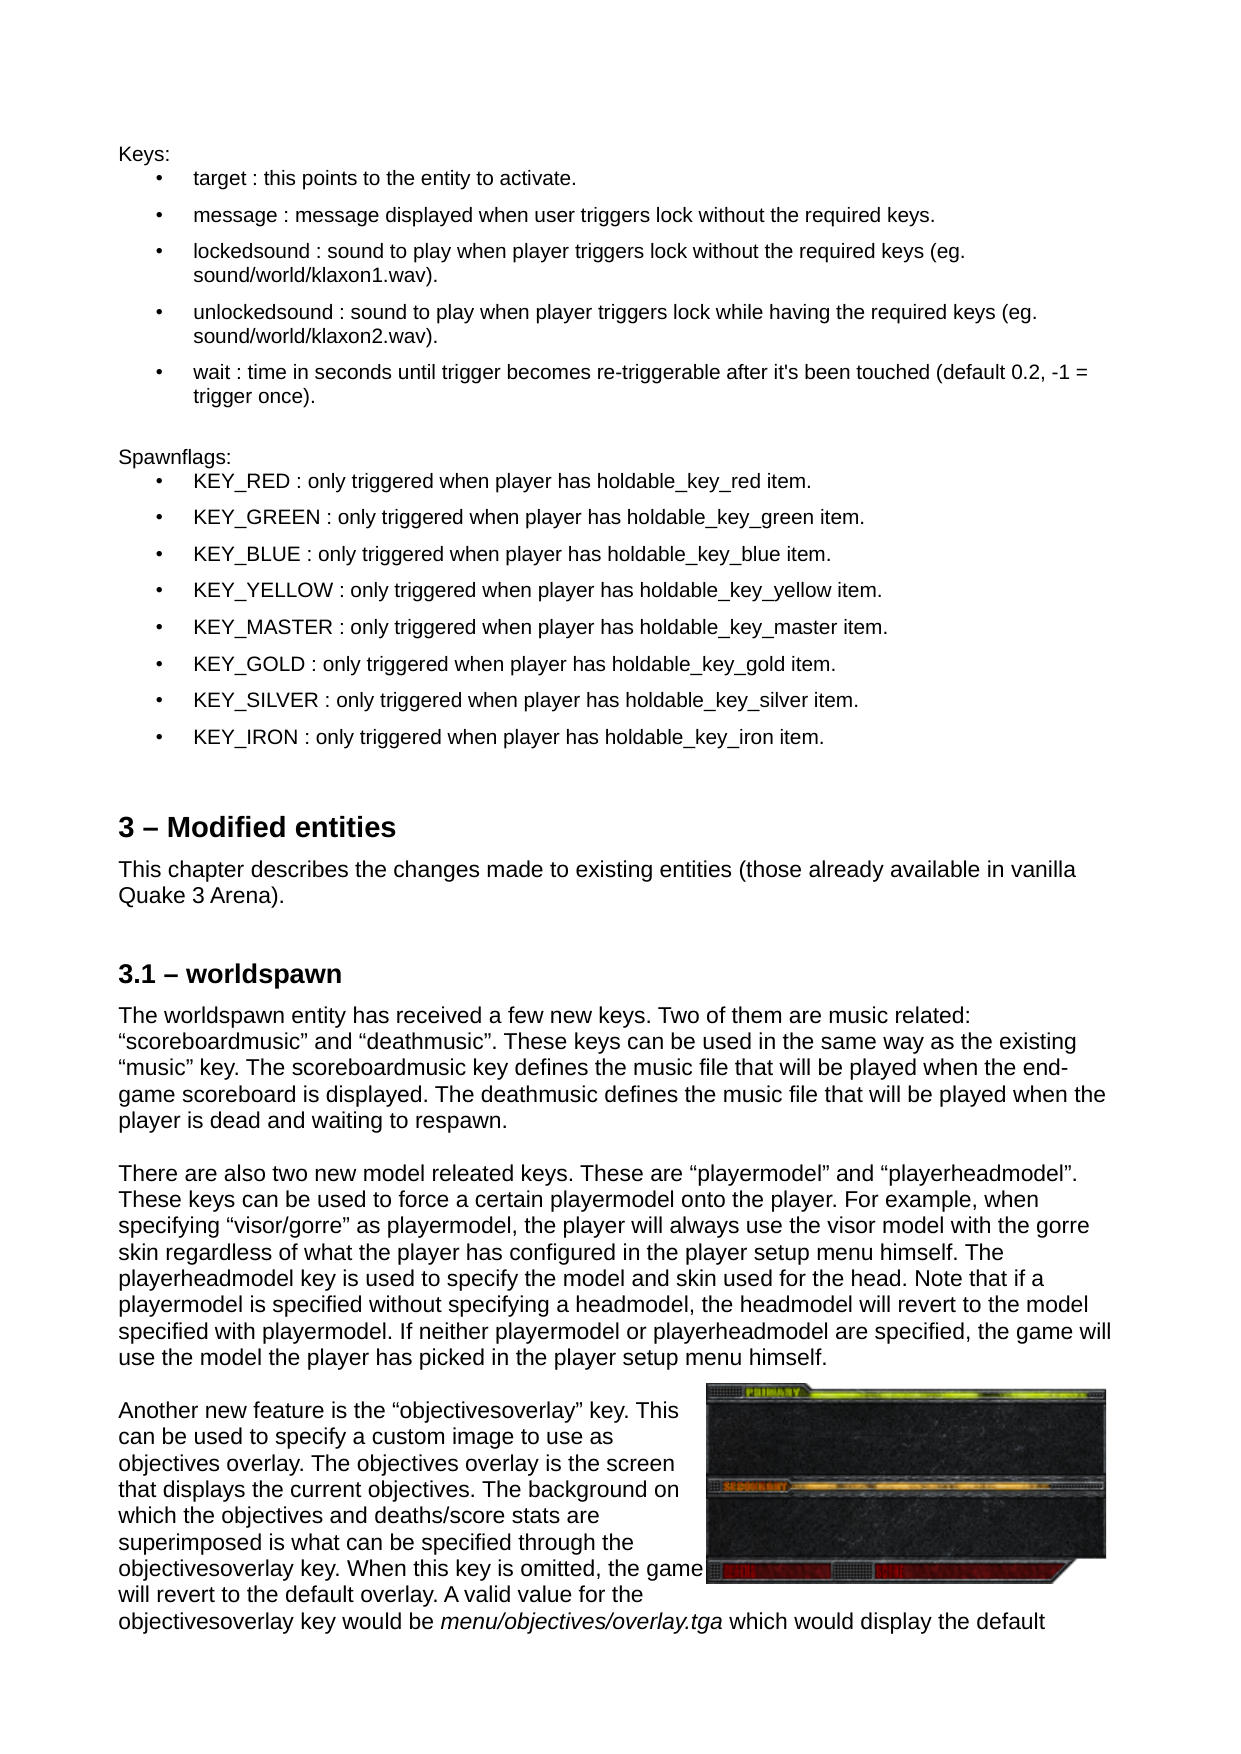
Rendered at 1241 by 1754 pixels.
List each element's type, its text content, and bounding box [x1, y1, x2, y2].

list target : this points to the entity to activate. [156, 166, 1122, 190]
list KEY_SILVER : only triggered when player has holdable_key_silver item. [156, 688, 1122, 712]
list KEY_YELLOW : only triggered when player has holdable_key_yellow item. [156, 578, 1122, 602]
text Spawnflags: [118, 445, 1122, 469]
list KEY_GOLD : only triggered when player has holdable_key_gold item. [156, 651, 1122, 676]
list unlockedsound : sound to play when player triggers lock while having the required keys (eg. sound/world/klaxon2.wav). [156, 300, 1122, 348]
subtitle 3 – Modified entities [118, 810, 1122, 844]
text The worldspawn entity has received a few new keys. Two of them are music related: “scoreboardmusic” and “deathmusic”. These keys can be used in the same way as the existing “music” key. The scoreboardmusic key defines the music file that will be played when the end-game scoreboard is displayed. The deathmusic defines the music file that will be played when the player is dead and waiting to respawn. [118, 1002, 1122, 1133]
list KEY_GREEN : only triggered when player has holdable_key_green item. [156, 505, 1122, 529]
list lockedsound : sound to play when player triggers lock without the required keys (eg. sound/world/klaxon1.wav). [156, 239, 1122, 287]
list KEY_IRON : only triggered when player has holdable_key_iron item. [156, 724, 1122, 749]
list wait : time in seconds until trigger becomes re-triggerable after it's been touched (default 0.2, -1 = trigger once). [156, 360, 1122, 408]
list KEY_BLUE : only triggered when player has holdable_key_blue item. [156, 542, 1122, 566]
list KEY_RED : only triggered when player has holdable_key_red item. [156, 469, 1122, 493]
text There are also two new model releated keys. These are “playermodel” and “playerheadmodel”. These keys can be used to force a certain playermodel onto the player. For example, when specifying “visor/gorre” as playermodel, the player will always use the visor model with the gorre skin regardless of what the player has configured in the player setup menu himself. The playerheadmodel key is used to specify the model and skin used for the head. Note that if a playermodel is specified without specifying a headmodel, the headmodel will revert to the model specified with playermodel. If neither playermodel or playerheadmodel are specified, the game will use the model the player has picked in the player setup menu himself. [118, 1160, 1122, 1371]
text Keys: [118, 142, 1122, 166]
text This chapter describes the changes made to existing entities (those already available in vanilla Quake 3 Arena). [118, 856, 1122, 909]
text Another new feature is the “objectivesoverlay” key. This can be used to specify a custom image to use as objectives overlay. The objectives overlay is the screen that displays the current objectives. The background on which the objectives and deaths/score stats are superimposed is what can be specified through the objectivesoverlay key. When this key is omitted, the game will revert to the default overlay. A valid value for the objectivesoverlay key would be menu/objectives/overlay.tga which would display the default [118, 1397, 1122, 1634]
list KEY_MASTER : only triggered when player has holdable_key_master item. [156, 615, 1122, 639]
subtitle 3.1 – worldspawn [118, 958, 1122, 989]
picture [706, 1383, 1107, 1584]
list message : message displayed when user triggers lock without the required keys. [156, 203, 1122, 227]
